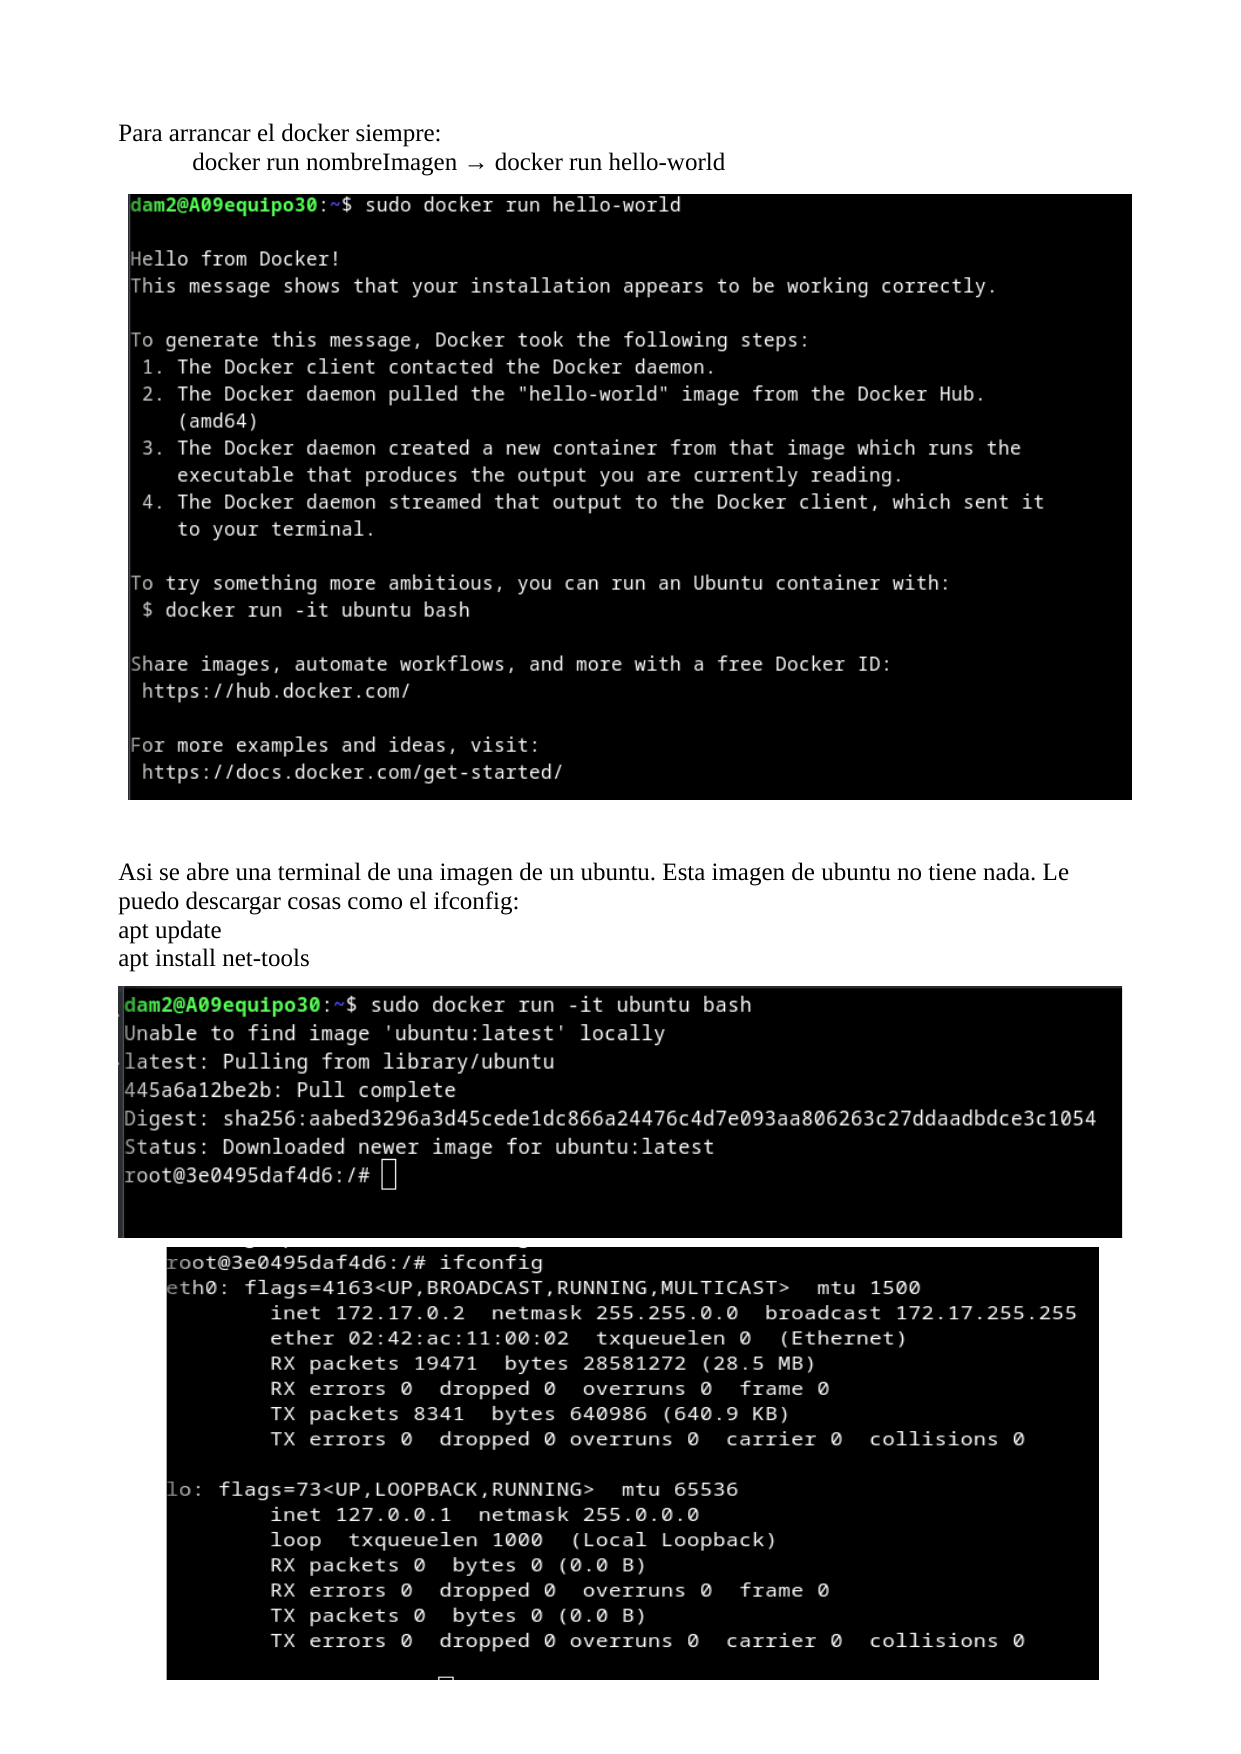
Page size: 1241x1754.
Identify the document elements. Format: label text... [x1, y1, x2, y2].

picture [118, 986, 1123, 1238]
text apt install net-tools [118, 943, 1122, 972]
picture [128, 194, 1132, 800]
picture [166, 1247, 1099, 1680]
text Asi se abre una terminal de una imagen de un ubuntu. Esta imagen de ubuntu no tiene nada. Le puedo descargar cosas como el ifconfig: [118, 857, 1122, 915]
text apt update [118, 915, 1122, 943]
text Para arrancar el docker siempre: [118, 118, 1122, 147]
text docker run nombreImagen → docker run hello-world [118, 147, 1122, 176]
